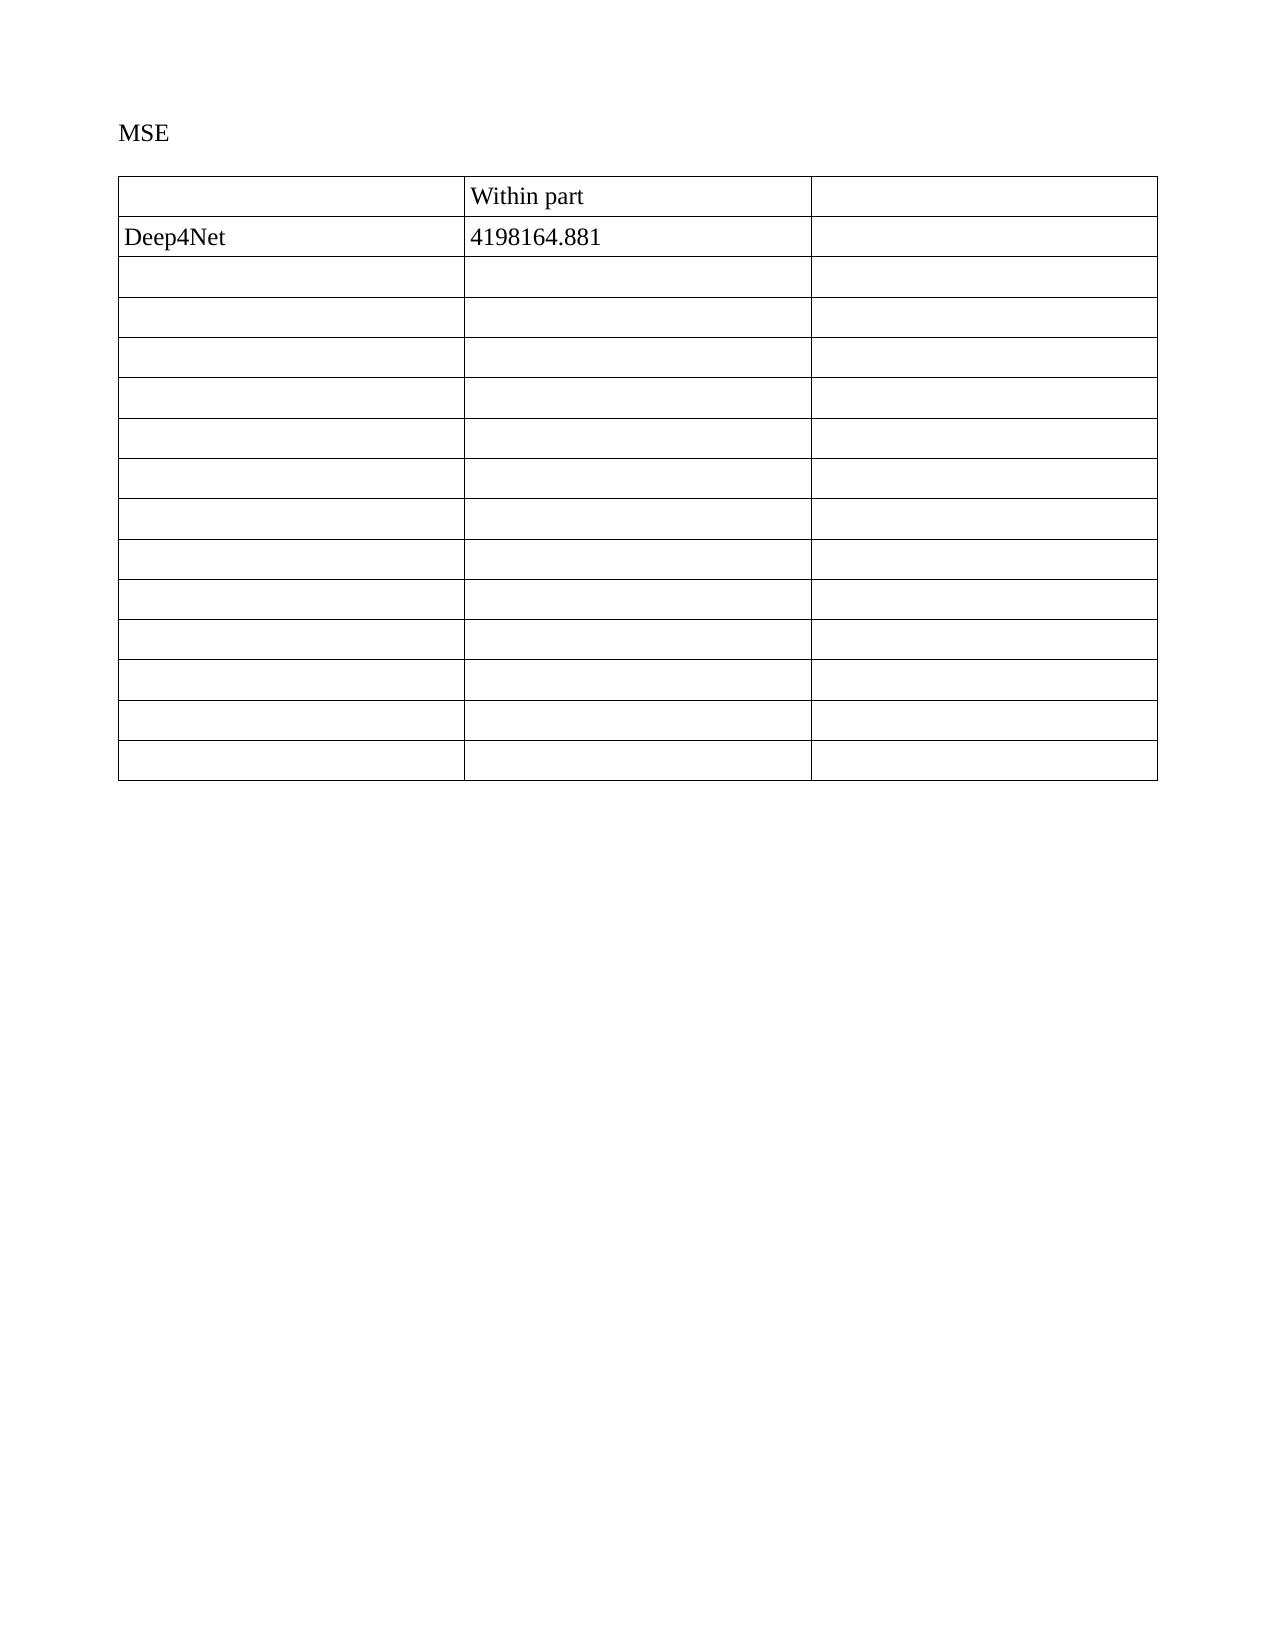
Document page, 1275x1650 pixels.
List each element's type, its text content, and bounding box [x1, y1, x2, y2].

table_cell [812, 580, 1157, 619]
table_cell [465, 540, 811, 579]
table_cell [812, 540, 1157, 579]
table_cell [465, 378, 811, 417]
table_cell [465, 419, 811, 458]
table_cell [119, 499, 464, 538]
table_cell [465, 338, 811, 377]
table_cell [465, 741, 811, 780]
table_header [812, 177, 1157, 216]
table_cell [119, 459, 464, 498]
table_cell [119, 580, 464, 619]
table_cell [119, 257, 464, 297]
table_cell [812, 217, 1157, 256]
table_header Within part [465, 177, 811, 216]
table_cell [465, 660, 811, 700]
table_cell [119, 540, 464, 579]
table_cell [812, 338, 1157, 377]
table_cell [465, 620, 811, 659]
table_cell [119, 620, 464, 659]
table_cell [119, 338, 464, 377]
table_cell Deep4Net [119, 217, 464, 256]
table_cell [119, 701, 464, 740]
table_cell [465, 257, 811, 297]
table_cell [465, 499, 811, 538]
table_cell 4198164.881 [465, 217, 811, 256]
table_cell [465, 701, 811, 740]
table_cell [465, 459, 811, 498]
table_cell [119, 298, 464, 337]
table_cell [812, 701, 1157, 740]
table_header [119, 177, 464, 216]
table_cell [812, 257, 1157, 297]
table_cell [812, 298, 1157, 337]
table_cell [812, 419, 1157, 458]
table_cell [812, 620, 1157, 659]
table_cell [812, 459, 1157, 498]
table_cell [119, 741, 464, 780]
table_cell [812, 378, 1157, 417]
text MSE [118, 118, 1157, 147]
table_cell [465, 580, 811, 619]
table_cell [812, 660, 1157, 700]
table_cell [812, 741, 1157, 780]
table_cell [812, 499, 1157, 538]
table_cell [119, 419, 464, 458]
table_cell [119, 378, 464, 417]
table_cell [119, 660, 464, 700]
table_cell [465, 298, 811, 337]
